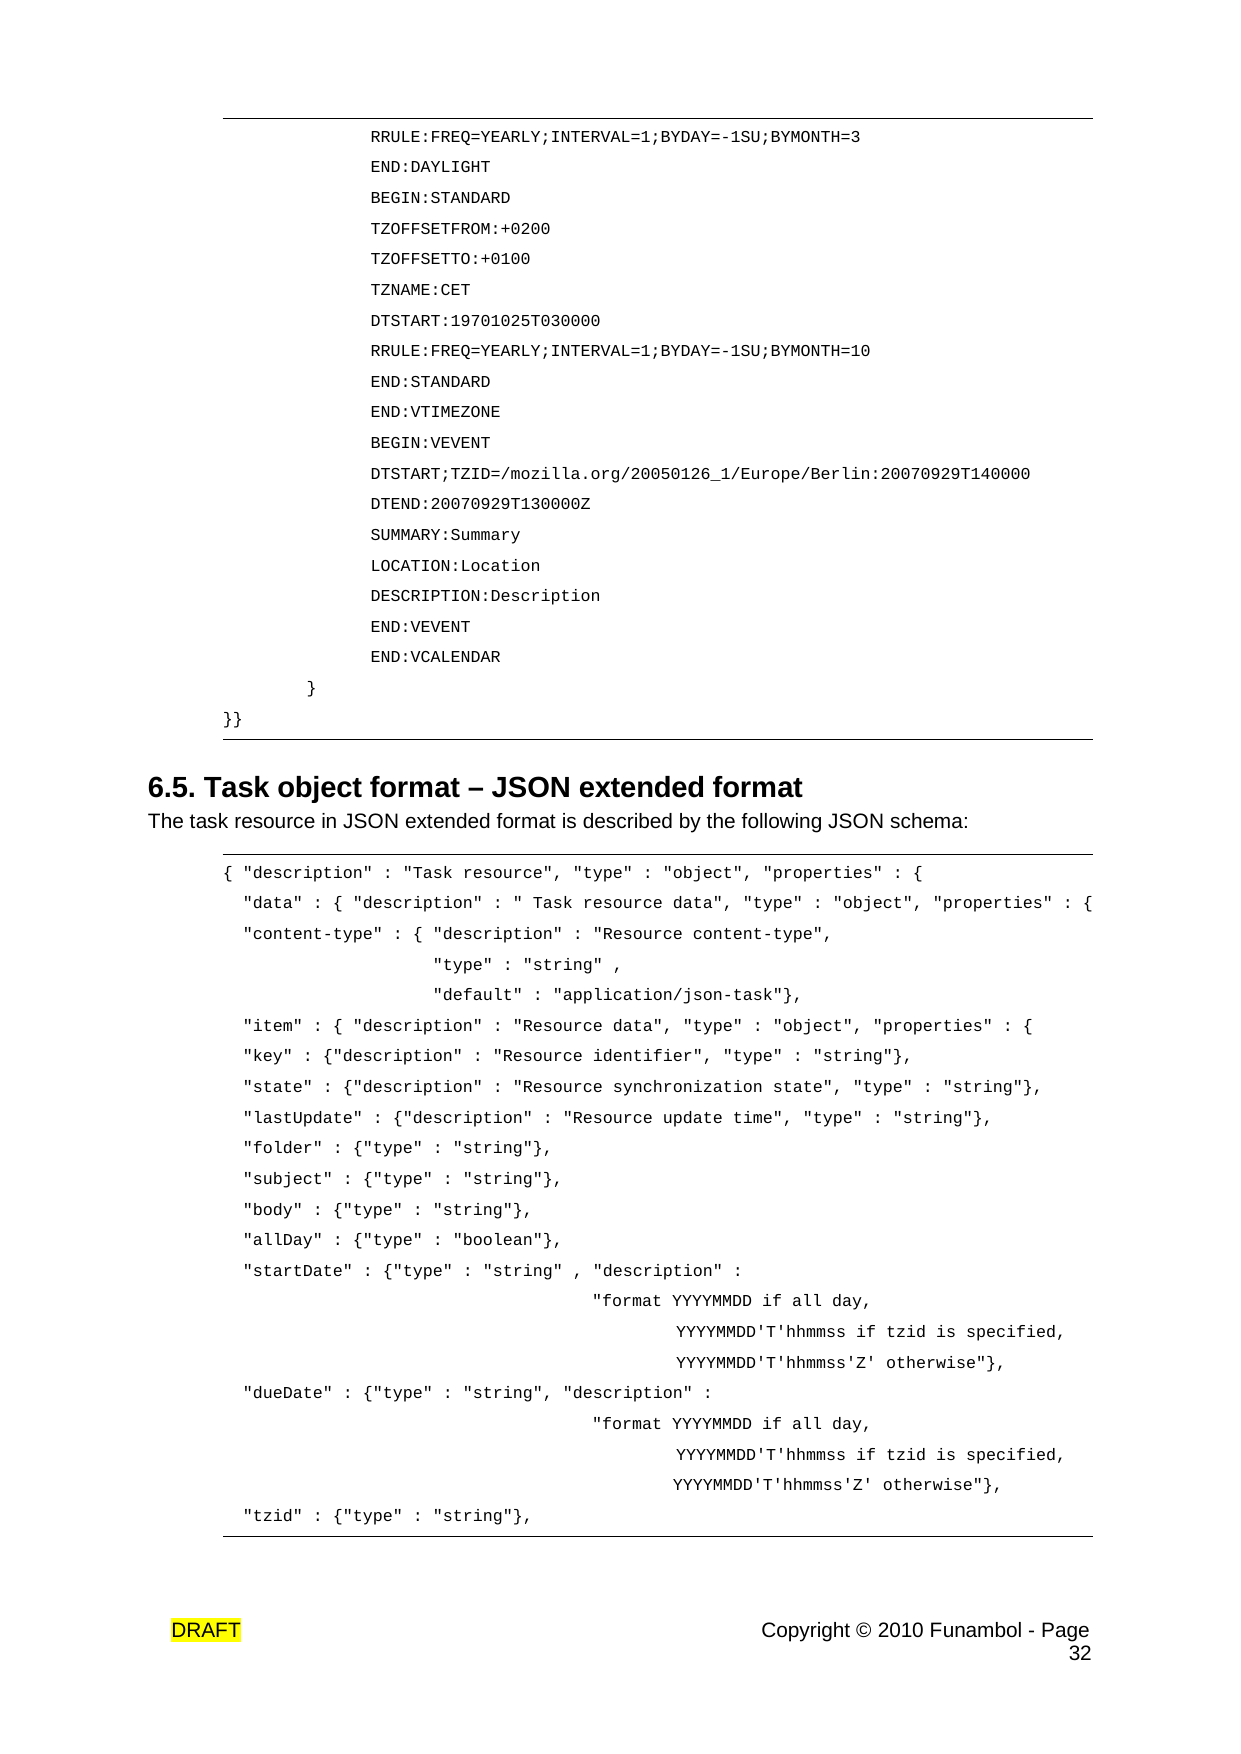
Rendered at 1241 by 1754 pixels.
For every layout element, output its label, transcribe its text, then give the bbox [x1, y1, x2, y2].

text BEGIN:VEVENT [223, 424, 1093, 453]
text "data" : { "description" : " Task resource data", "type" : "object", "properties" : { [223, 884, 1093, 914]
text "content-type" : { "description" : "Resource content-type", [223, 915, 1093, 944]
text } [223, 669, 1093, 698]
text RRULE:FREQ=YEARLY;INTERVAL=1;BYDAY=-1SU;BYMONTH=3 [223, 119, 1093, 147]
text "body" : {"type" : "string"}, [223, 1191, 1093, 1220]
text YYYYMMDD'T'hhmmss if tzid is specified, [223, 1436, 1093, 1465]
text { "description" : "Task resource", "type" : "object", "properties" : { [223, 855, 1093, 883]
text SUMMARY:Summary [223, 516, 1093, 545]
text "tzid" : {"type" : "string"}, [223, 1497, 1093, 1536]
text YYYYMMDD'T'hhmmss'Z' otherwise"}, [223, 1344, 1093, 1373]
text DTSTART;TZID=/mozilla.org/20050126_1/Europe/Berlin:20070929T140000 [223, 455, 1093, 484]
text "dueDate" : {"type" : "string", "description" : [223, 1374, 1093, 1404]
text END:DAYLIGHT [223, 149, 1093, 178]
text "key" : {"description" : "Resource identifier", "type" : "string"}, [223, 1038, 1093, 1067]
text DTEND:20070929T130000Z [223, 486, 1093, 515]
text "folder" : {"type" : "string"}, [223, 1129, 1093, 1159]
text "allDay" : {"type" : "boolean"}, [223, 1221, 1093, 1251]
text LOCATION:Location [223, 547, 1093, 576]
text "state" : {"description" : "Resource synchronization state", "type" : "string"}, [223, 1068, 1093, 1097]
text DESCRIPTION:Description [223, 577, 1093, 607]
list }} [223, 700, 1093, 739]
text "type" : "string" , [223, 946, 1093, 975]
text "startDate" : {"type" : "string" , "description" : [223, 1252, 1093, 1281]
text END:VTIMEZONE [223, 394, 1093, 423]
text BEGIN:STANDARD [223, 179, 1093, 208]
text TZOFFSETTO:+0100 [223, 241, 1093, 270]
subtitle Task object format – JSON extended format [148, 771, 1093, 803]
text "format YYYYMMDD if all day, [223, 1405, 1093, 1434]
text END:STANDARD [223, 363, 1093, 392]
text END:VEVENT [223, 608, 1093, 637]
text "format YYYYMMDD if all day, [223, 1283, 1093, 1312]
text "item" : { "description" : "Resource data", "type" : "object", "properties" : { [223, 1007, 1093, 1036]
text TZOFFSETFROM:+0200 [223, 210, 1093, 239]
text RRULE:FREQ=YEARLY;INTERVAL=1;BYDAY=-1SU;BYMONTH=10 [223, 332, 1093, 362]
text YYYYMMDD'T'hhmmss if tzid is specified, [223, 1313, 1093, 1342]
text TZNAME:CET [223, 271, 1093, 300]
text "subject" : {"type" : "string"}, [223, 1160, 1093, 1189]
text YYYYMMDD'T'hhmmss'Z' otherwise"}, [223, 1466, 1093, 1496]
text "lastUpdate" : {"description" : "Resource update time", "type" : "string"}, [223, 1099, 1093, 1128]
text DTSTART:19701025T030000 [223, 302, 1093, 331]
text "default" : "application/json-task"}, [223, 976, 1093, 1006]
text The task resource in JSON extended format is described by the following JSON schema: [148, 809, 1093, 833]
text END:VCALENDAR [223, 639, 1093, 668]
